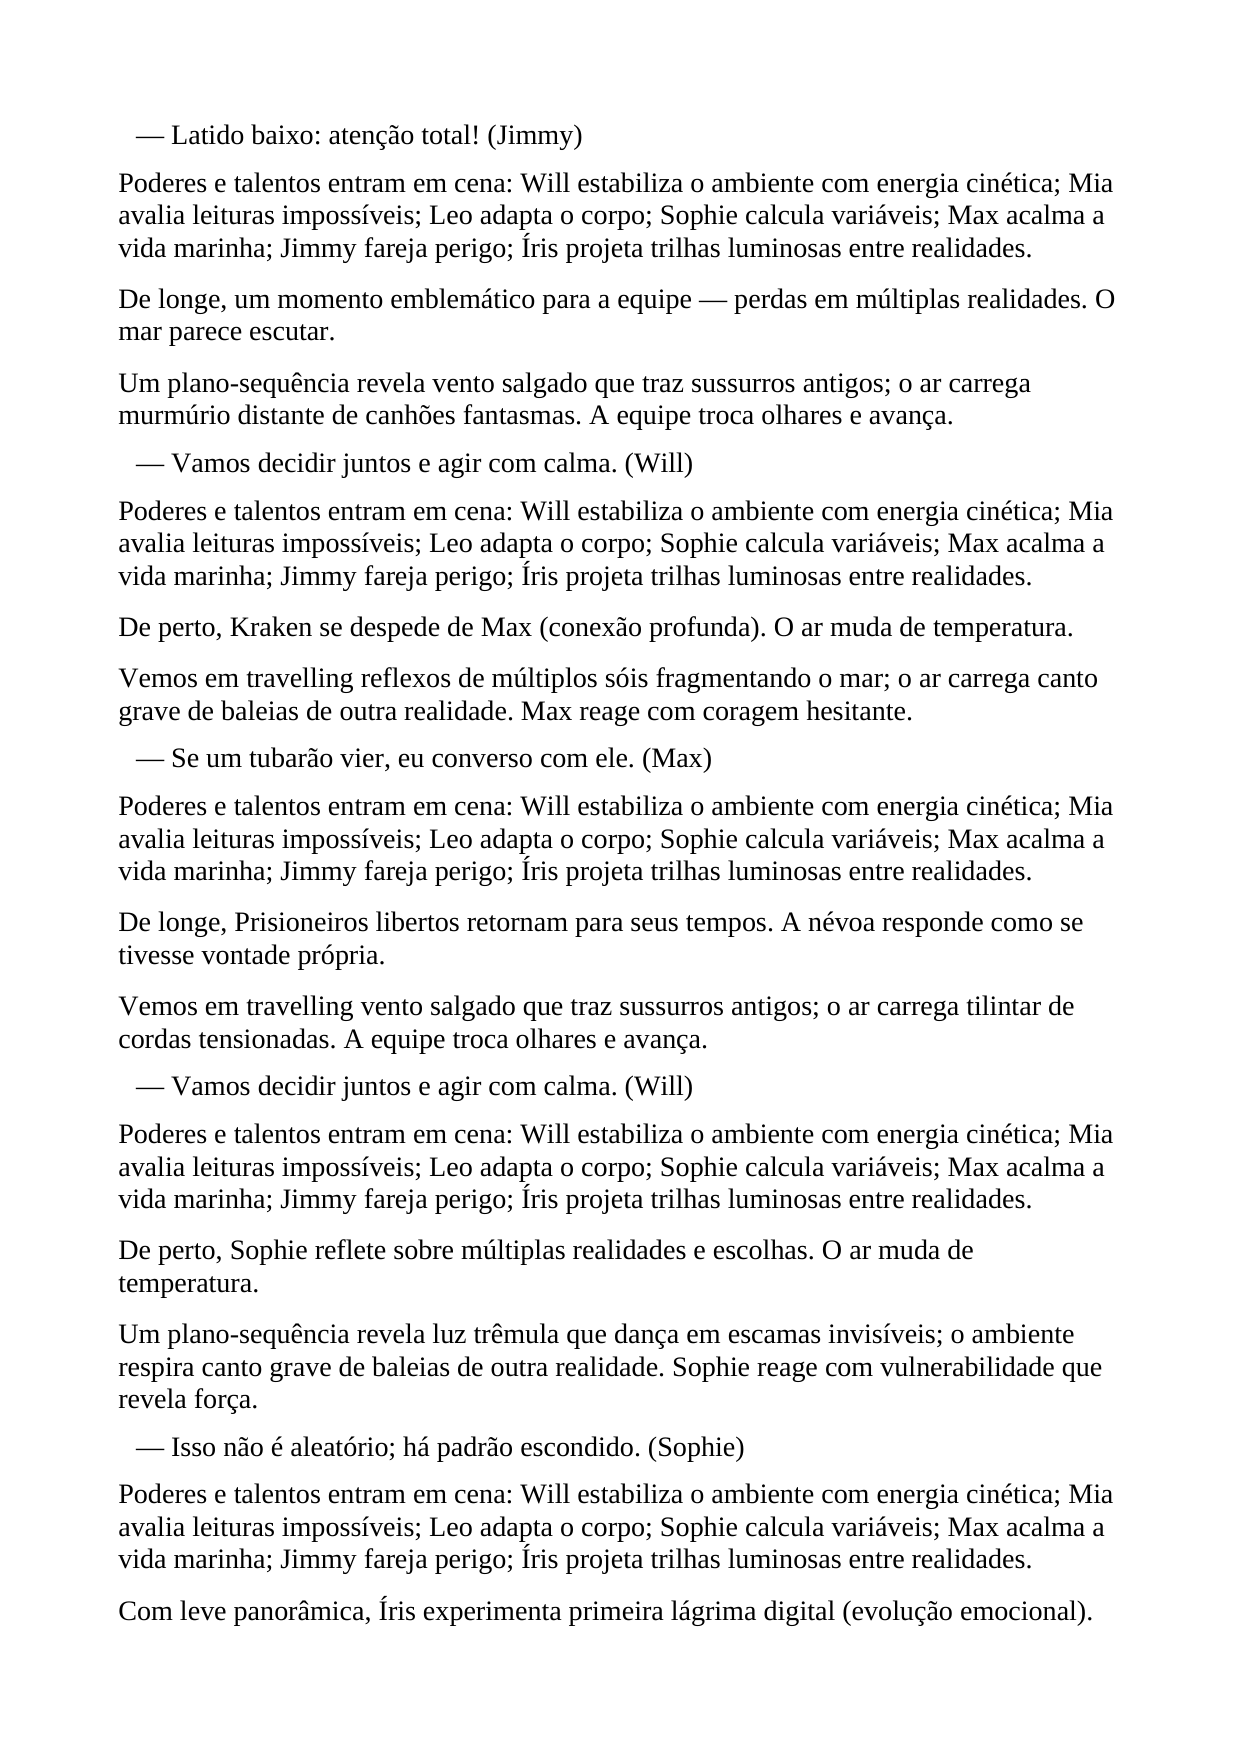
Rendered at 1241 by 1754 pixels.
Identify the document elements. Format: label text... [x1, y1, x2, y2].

text Um plano-sequência revela luz trêmula que dança em escamas invisíveis; o ambiente respira canto grave de baleias de outra realidade. Sophie reage com vulnerabilidade que revela força. [118, 1317, 1122, 1414]
text Um plano-sequência revela vento salgado que traz sussurros antigos; o ar carrega murmúrio distante de canhões fantasmas. A equipe troca olhares e avança. [118, 366, 1122, 431]
text Poderes e talentos entram em cena: Will estabiliza o ambiente com energia cinética; Mia avalia leituras impossíveis; Leo adapta o corpo; Sophie calcula variáveis; Max acalma a vida marinha; Jimmy fareja perigo; Íris projeta trilhas luminosas entre realidades. [118, 789, 1122, 887]
text De longe, Prisioneiros libertos retornam para seus tempos. A névoa responde como se tivesse vontade própria. [118, 906, 1122, 970]
text Poderes e talentos entram em cena: Will estabiliza o ambiente com energia cinética; Mia avalia leituras impossíveis; Leo adapta o corpo; Sophie calcula variáveis; Max acalma a vida marinha; Jimmy fareja perigo; Íris projeta trilhas luminosas entre realidades. [118, 494, 1122, 591]
text Vemos em travelling reflexos de múltiplos sóis fragmentando o mar; o ar carrega canto grave de baleias de outra realidade. Max reage com coragem hesitante. [118, 661, 1122, 726]
text — Se um tubarão vier, eu converso com ele. (Max) [118, 742, 1122, 774]
text Poderes e talentos entram em cena: Will estabiliza o ambiente com energia cinética; Mia avalia leituras impossíveis; Leo adapta o corpo; Sophie calcula variáveis; Max acalma a vida marinha; Jimmy fareja perigo; Íris projeta trilhas luminosas entre realidades. [118, 166, 1122, 263]
text — Vamos decidir juntos e agir com calma. (Will) [118, 1069, 1122, 1102]
text Vemos em travelling vento salgado que traz sussurros antigos; o ar carrega tilintar de cordas tensionadas. A equipe troca olhares e avança. [118, 989, 1122, 1054]
text De perto, Sophie reflete sobre múltiplas realidades e escolhas. O ar muda de temperatura. [118, 1233, 1122, 1298]
text Poderes e talentos entram em cena: Will estabiliza o ambiente com energia cinética; Mia avalia leituras impossíveis; Leo adapta o corpo; Sophie calcula variáveis; Max acalma a vida marinha; Jimmy fareja perigo; Íris projeta trilhas luminosas entre realidades. [118, 1478, 1122, 1575]
text Com leve panorâmica, Íris experimenta primeira lágrima digital (evolução emocional). [118, 1594, 1122, 1626]
text — Latido baixo: atenção total! (Jimmy) [118, 118, 1122, 151]
text De longe, um momento emblemático para a equipe — perdas em múltiplas realidades. O mar parece escutar. [118, 282, 1122, 347]
text Poderes e talentos entram em cena: Will estabiliza o ambiente com energia cinética; Mia avalia leituras impossíveis; Leo adapta o corpo; Sophie calcula variáveis; Max acalma a vida marinha; Jimmy fareja perigo; Íris projeta trilhas luminosas entre realidades. [118, 1117, 1122, 1214]
text — Isso não é aleatório; há padrão escondido. (Sophie) [118, 1430, 1122, 1462]
text — Vamos decidir juntos e agir com calma. (Will) [118, 446, 1122, 478]
text De perto, Kraken se despede de Max (conexão profunda). O ar muda de temperatura. [118, 610, 1122, 642]
